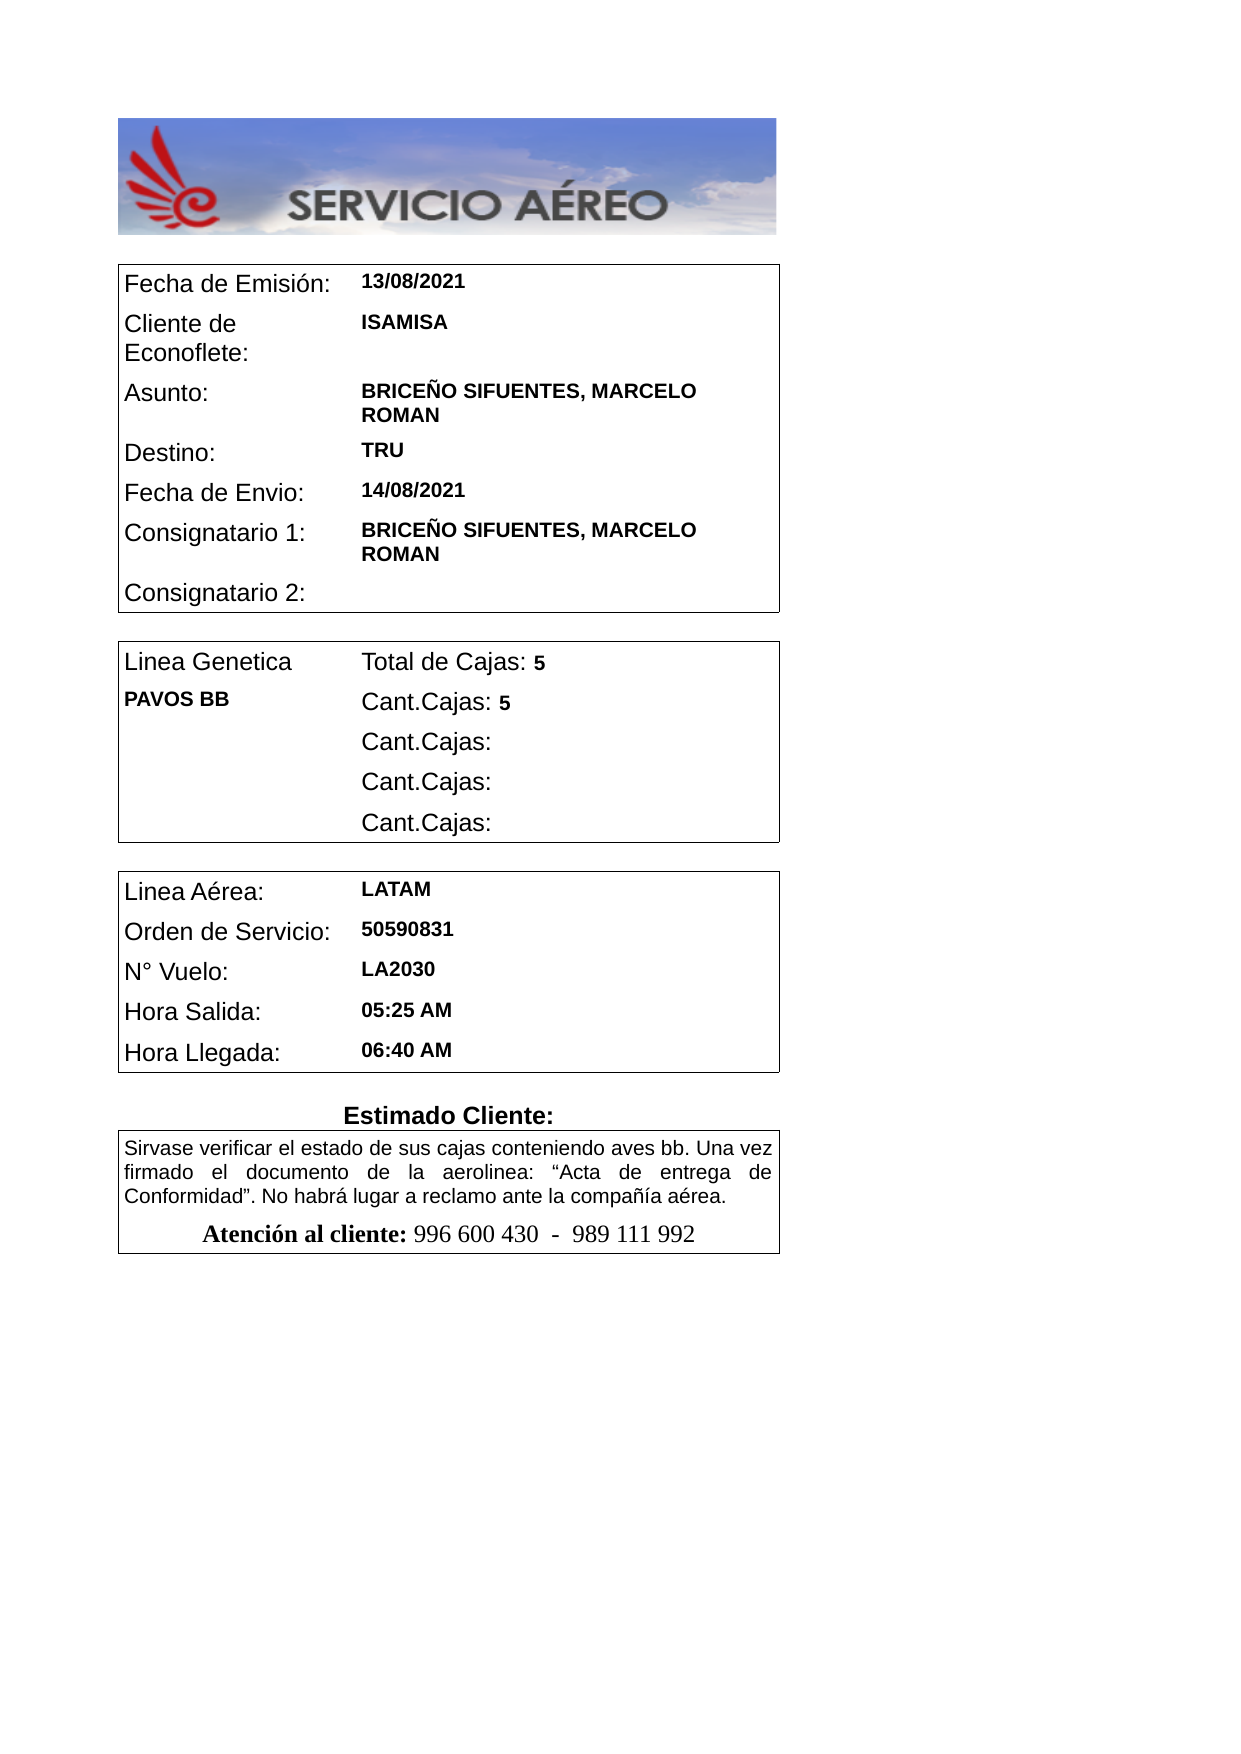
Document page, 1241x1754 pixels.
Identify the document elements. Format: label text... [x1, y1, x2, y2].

table_cell Cant.Cajas: [356, 721, 779, 762]
table_cell [356, 843, 779, 871]
table_cell 05:25 AM [356, 992, 779, 1032]
table_cell Consignatario 2: [119, 572, 356, 612]
table_cell Linea Aérea: [119, 872, 356, 911]
table_cell [118, 843, 356, 871]
table_cell Linea Genetica [119, 642, 356, 681]
table_cell [118, 613, 356, 641]
table_cell Hora Llegada: [119, 1032, 356, 1072]
table_cell [356, 572, 779, 612]
table_cell BRICEÑO SIFUENTES, MARCELO ROMAN [356, 373, 779, 432]
table_cell [119, 802, 356, 842]
table_header Fecha de Emisión: [119, 265, 356, 304]
table_cell N° Vuelo: [119, 951, 356, 992]
table_cell Orden de Servicio: [119, 911, 356, 951]
table_cell 14/08/2021 [356, 472, 779, 512]
table_cell [119, 762, 356, 802]
table_cell [356, 613, 779, 641]
table_cell Sirvase verificar el estado de sus cajas conteniendo aves bb. Una vez firmado el documento de la aerolinea: “Acta de entrega de Conformidad”. No habrá lugar a reclamo ante la compañía aérea. [119, 1131, 779, 1213]
table_cell Cant.Cajas: [356, 802, 779, 842]
table_cell ISAMISA [356, 304, 779, 373]
table_cell Total de Cajas: 5 [356, 642, 779, 681]
table_cell Asunto: [119, 373, 356, 432]
table_cell Estimado Cliente: [118, 1073, 779, 1130]
table_cell Fecha de Envio: [119, 472, 356, 512]
table_cell 50590831 [356, 911, 779, 951]
table_cell TRU [356, 432, 779, 472]
table_cell Cant.Cajas: 5 [356, 681, 779, 721]
table_cell LATAM [356, 872, 779, 911]
table_header 13/08/2021 [356, 265, 779, 304]
table_cell Consignatario 1: [119, 513, 356, 572]
table_cell BRICEÑO SIFUENTES, MARCELO ROMAN [356, 513, 779, 572]
table_cell PAVOS BB [119, 681, 356, 721]
table_cell Cant.Cajas: [356, 762, 779, 802]
picture [118, 118, 777, 235]
table_cell Destino: [119, 432, 356, 472]
table_cell LA2030 [356, 951, 779, 992]
table_cell 06:40 AM [356, 1032, 779, 1072]
table_cell [119, 721, 356, 762]
table_cell Cliente de Econoflete: [119, 304, 356, 373]
table_cell Atención al cliente: 996 600 430 - 989 111 992 [119, 1213, 779, 1253]
table_cell Hora Salida: [119, 992, 356, 1032]
